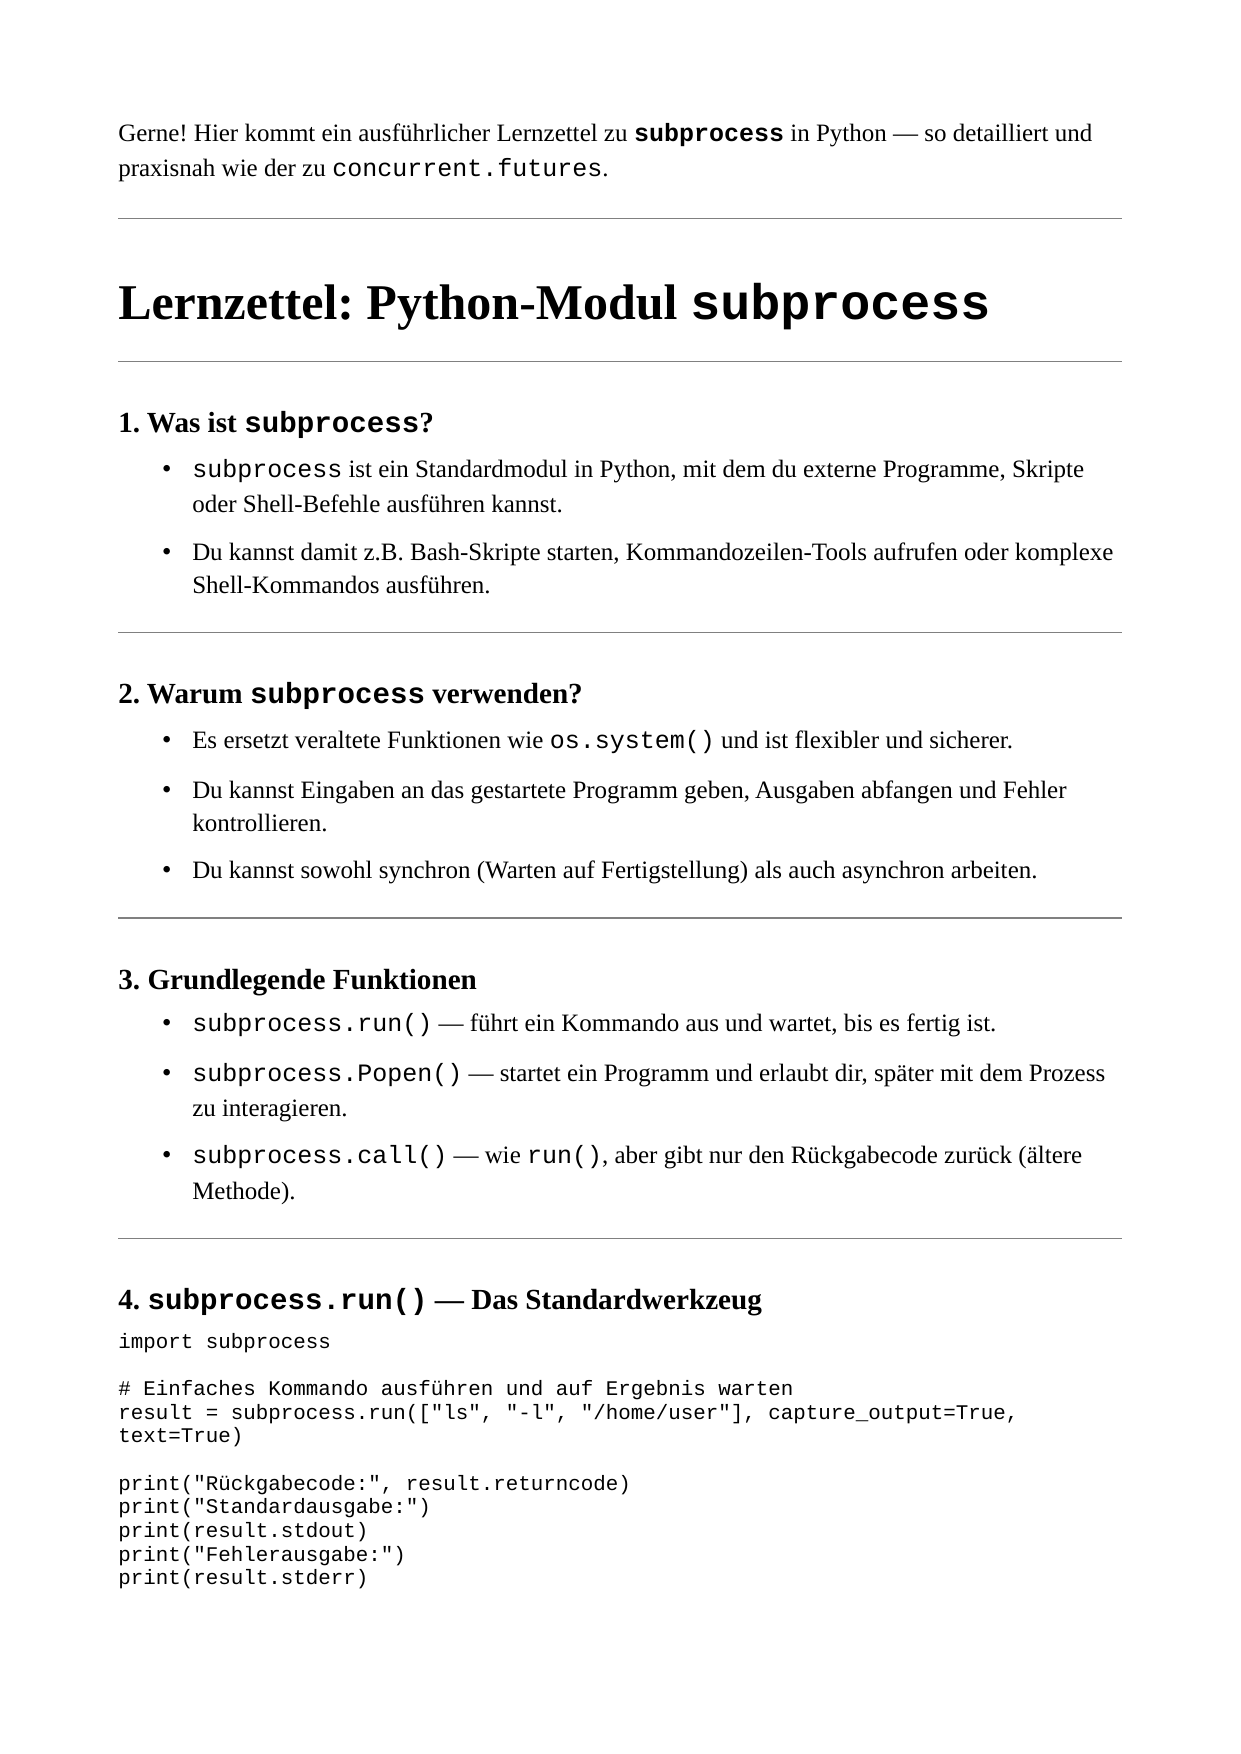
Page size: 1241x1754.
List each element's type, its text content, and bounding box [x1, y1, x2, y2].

list subprocess.run() — führt ein Kommando aus und wartet, bis es fertig ist. [162, 1008, 1122, 1039]
list subprocess.Popen() — startet ein Programm und erlaubt dir, später mit dem Prozess zu interagieren. [162, 1058, 1122, 1122]
text print(result.stdout) [118, 1520, 1122, 1543]
list Du kannst Eingaben an das gestartete Programm geben, Ausgaben abfangen und Fehler kontrollieren. [162, 775, 1122, 837]
text print("Fehlerausgabe:") [118, 1543, 1122, 1567]
subtitle 3. Grundlegende Funktionen [118, 962, 1122, 995]
list Du kannst sowohl synchron (Warten auf Fertigstellung) als auch asynchron arbeiten. [162, 855, 1122, 884]
text print("Standardausgabe:") [118, 1496, 1122, 1520]
subtitle 1. Was ist subprocess? [118, 406, 1122, 442]
list subprocess.call() — wie run(), aber gibt nur den Rückgabecode zurück (ältere Methode). [162, 1141, 1122, 1204]
text import subprocess [118, 1331, 1122, 1354]
text result = subprocess.run(["ls", "-l", "/home/user"], capture_output=True, text=True) [118, 1402, 1122, 1449]
text # Einfaches Kommando ausführen und auf Ergebnis warten [118, 1378, 1122, 1402]
subtitle 2. Warum subprocess verwenden? [118, 676, 1122, 712]
list Es ersetzt veraltete Funktionen wie os.system() und ist flexibler und sicherer. [162, 725, 1122, 756]
subtitle Lernzettel: Python-Modul subprocess [118, 272, 1122, 334]
subtitle 4. subprocess.run() — Das Standardwerkzeug [118, 1282, 1122, 1318]
list subprocess ist ein Standardmodul in Python, mit dem du externe Programme, Skripte oder Shell-Befehle ausführen kannst. [162, 454, 1122, 518]
text print("Rückgabecode:", result.returncode) [118, 1473, 1122, 1496]
text print(result.stderr) [118, 1567, 1122, 1591]
list Du kannst damit z.B. Bash-Skripte starten, Kommandozeilen-Tools aufrufen oder komplexe Shell-Kommandos ausführen. [162, 537, 1122, 598]
text Gerne! Hier kommt ein ausführlicher Lernzettel zu subprocess in Python — so detailliert und praxisnah wie der zu concurrent.futures. [118, 118, 1122, 184]
